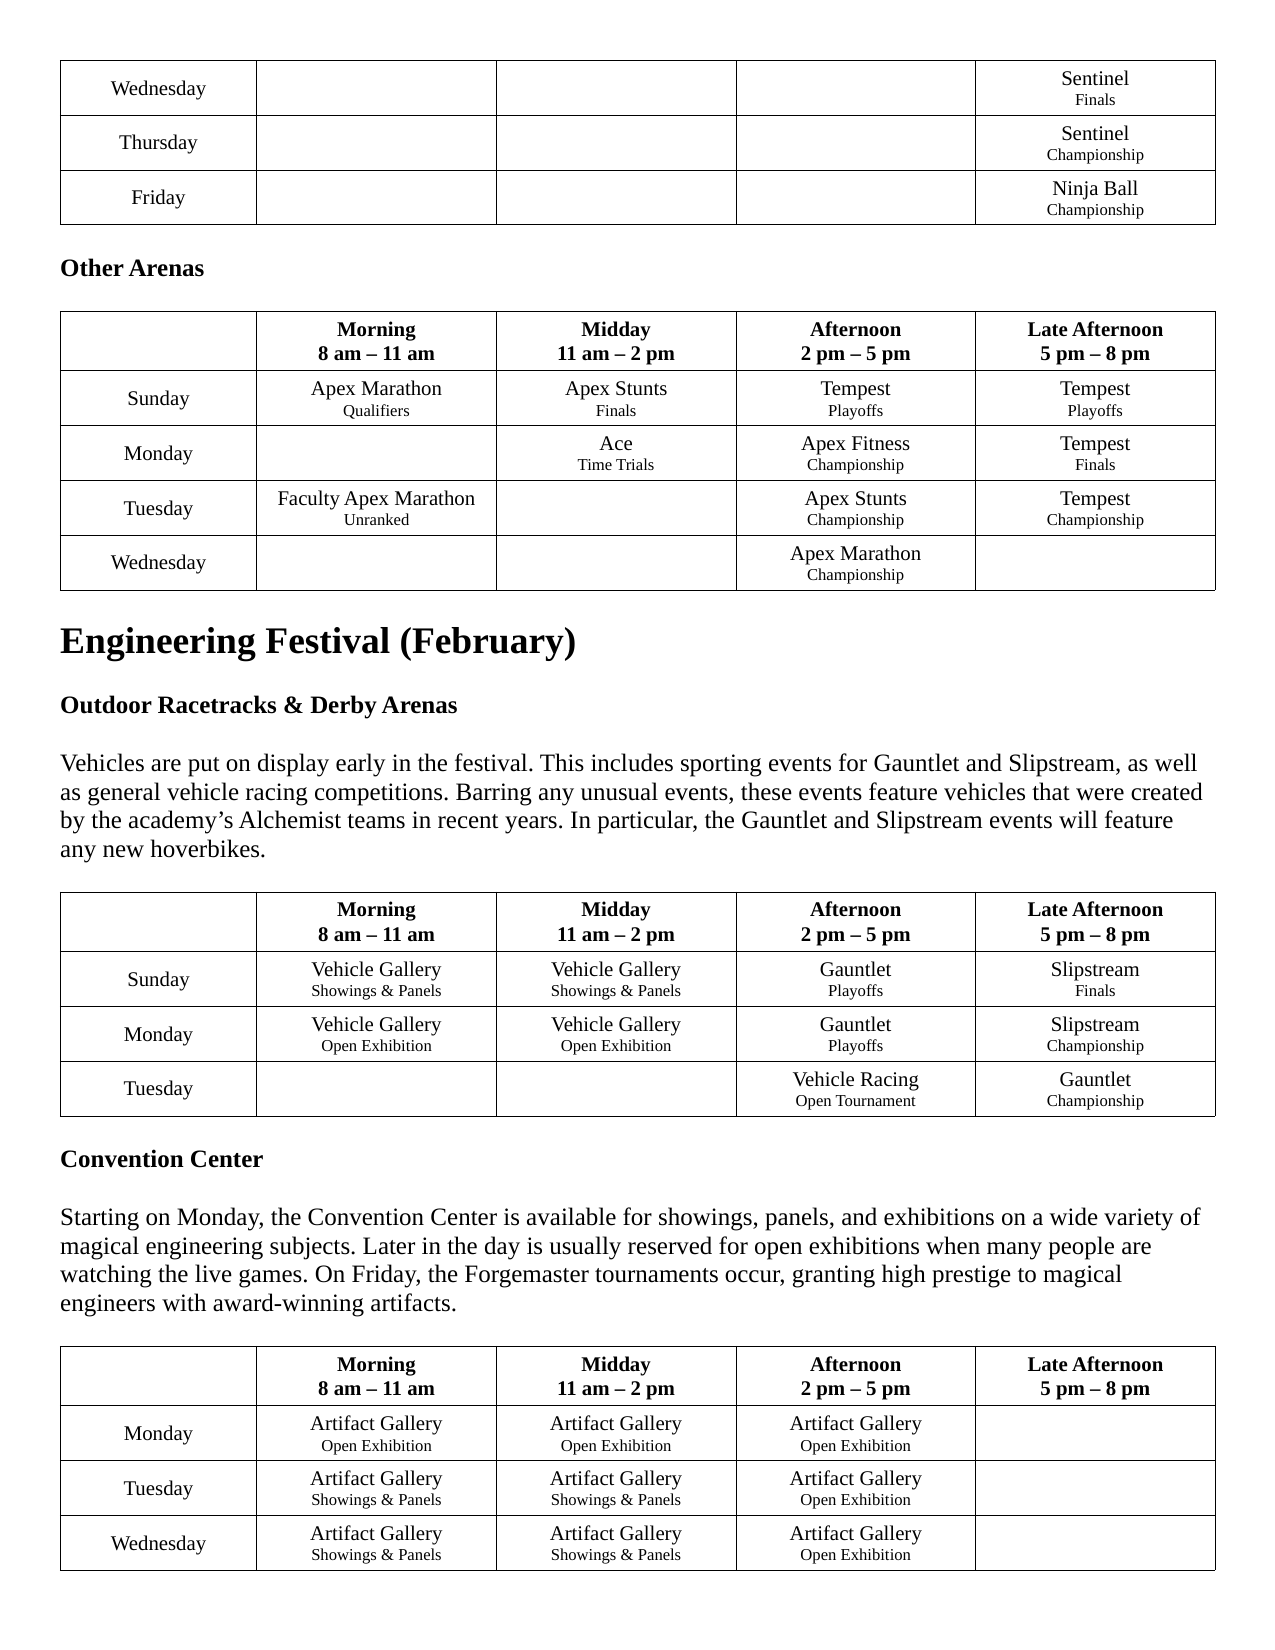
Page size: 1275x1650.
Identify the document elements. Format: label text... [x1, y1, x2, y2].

table_header Morning 8 am – 11 am [257, 1347, 496, 1405]
table_cell Vehicle Gallery Showings & Panels [497, 952, 736, 1006]
table_cell Artifact Gallery Open Exhibition [257, 1406, 496, 1460]
table_cell [976, 536, 1215, 589]
table_cell Artifact Gallery Showings & Panels [257, 1461, 496, 1515]
table_cell Apex Stunts Finals [497, 371, 736, 425]
table_cell Tempest Finals [976, 426, 1215, 480]
table_cell [257, 171, 496, 224]
table_cell Thursday [61, 116, 256, 169]
table_cell [257, 1062, 496, 1116]
table_cell Wednesday [61, 1516, 256, 1570]
table_cell [737, 116, 975, 169]
table_cell Artifact Gallery Showings & Panels [257, 1516, 496, 1570]
table_cell Apex Stunts Championship [737, 481, 975, 535]
table_cell [257, 536, 496, 589]
table_header Midday 11 am – 2 pm [497, 312, 736, 370]
table_cell Wednesday [61, 61, 256, 115]
table_header Midday 11 am – 2 pm [497, 893, 736, 951]
table_cell Tuesday [61, 1461, 256, 1515]
table_cell Vehicle Gallery Open Exhibition [497, 1007, 736, 1061]
table_cell Sunday [61, 371, 256, 425]
table_cell Vehicle Gallery Open Exhibition [257, 1007, 496, 1061]
table_cell [257, 426, 496, 480]
table_cell Ace Time Trials [497, 426, 736, 480]
table_header [61, 1347, 256, 1405]
table_cell Vehicle Racing Open Tournament [737, 1062, 975, 1116]
table_cell Artifact Gallery Open Exhibition [737, 1516, 975, 1570]
table_cell [497, 481, 736, 535]
table_header Morning 8 am – 11 am [257, 893, 496, 951]
table_header Afternoon 2 pm – 5 pm [737, 312, 975, 370]
table_cell Tempest Playoffs [976, 371, 1215, 425]
table_cell [976, 1516, 1215, 1570]
table_cell Sentinel Championship [976, 116, 1215, 169]
table_header Midday 11 am – 2 pm [497, 1347, 736, 1405]
table_cell [737, 171, 975, 224]
table_cell Artifact Gallery Open Exhibition [737, 1461, 975, 1515]
table_cell [497, 61, 736, 115]
table_cell Sentinel Finals [976, 61, 1215, 115]
table_cell [976, 1406, 1215, 1460]
table_cell Tempest Championship [976, 481, 1215, 535]
subtitle Outdoor Racetracks & Derby Arenas [60, 690, 1215, 719]
table_cell [257, 61, 496, 115]
table_cell Faculty Apex Marathon Unranked [257, 481, 496, 535]
table_cell Tempest Playoffs [737, 371, 975, 425]
table_cell Vehicle Gallery Showings & Panels [257, 952, 496, 1006]
table_header Late Afternoon 5 pm – 8 pm [976, 1347, 1215, 1405]
table_cell Monday [61, 426, 256, 480]
table_cell [737, 61, 975, 115]
table_cell Ninja Ball Championship [976, 171, 1215, 224]
table_cell [497, 1062, 736, 1116]
table_header Afternoon 2 pm – 5 pm [737, 893, 975, 951]
table_cell Tuesday [61, 1062, 256, 1116]
table_cell Gauntlet Championship [976, 1062, 1215, 1116]
table_cell [497, 116, 736, 169]
table_cell [497, 171, 736, 224]
table_header [61, 893, 256, 951]
table_cell Artifact Gallery Showings & Panels [497, 1516, 736, 1570]
table_cell Artifact Gallery Open Exhibition [497, 1406, 736, 1460]
subtitle Engineering Festival (February) [60, 618, 1215, 662]
text Vehicles are put on display early in the festival. This includes sporting events for Gauntlet and Slipstream, as well as general vehicle racing competitions. Barring any unusual events, these events feature vehicles that were created by the academy’s Alchemist teams in recent years. In particular, the Gauntlet and Slipstream events will feature any new hoverbikes. [60, 748, 1215, 863]
table_cell [497, 536, 736, 589]
table_cell Apex Marathon Championship [737, 536, 975, 589]
table_cell Gauntlet Playoffs [737, 952, 975, 1006]
table_cell Slipstream Championship [976, 1007, 1215, 1061]
subtitle Other Arenas [60, 253, 1215, 282]
table_cell Slipstream Finals [976, 952, 1215, 1006]
table_header Late Afternoon 5 pm – 8 pm [976, 312, 1215, 370]
table_cell Gauntlet Playoffs [737, 1007, 975, 1061]
table_header Late Afternoon 5 pm – 8 pm [976, 893, 1215, 951]
table_cell Artifact Gallery Open Exhibition [737, 1406, 975, 1460]
table_header [61, 312, 256, 370]
table_cell Friday [61, 171, 256, 224]
table_header Morning 8 am – 11 am [257, 312, 496, 370]
table_cell [257, 116, 496, 169]
table_cell Apex Fitness Championship [737, 426, 975, 480]
table_cell Wednesday [61, 536, 256, 589]
table_cell Monday [61, 1007, 256, 1061]
table_header Afternoon 2 pm – 5 pm [737, 1347, 975, 1405]
table_cell Monday [61, 1406, 256, 1460]
table_cell Tuesday [61, 481, 256, 535]
table_cell Sunday [61, 952, 256, 1006]
subtitle Convention Center [60, 1144, 1215, 1173]
text Starting on Monday, the Convention Center is available for showings, panels, and exhibitions on a wide variety of magical engineering subjects. Later in the day is usually reserved for open exhibitions when many people are watching the live games. On Friday, the Forgemaster tournaments occur, granting high prestige to magical engineers with award-winning artifacts. [60, 1202, 1215, 1317]
table_cell Apex Marathon Qualifiers [257, 371, 496, 425]
table_cell [976, 1461, 1215, 1515]
table_cell Artifact Gallery Showings & Panels [497, 1461, 736, 1515]
